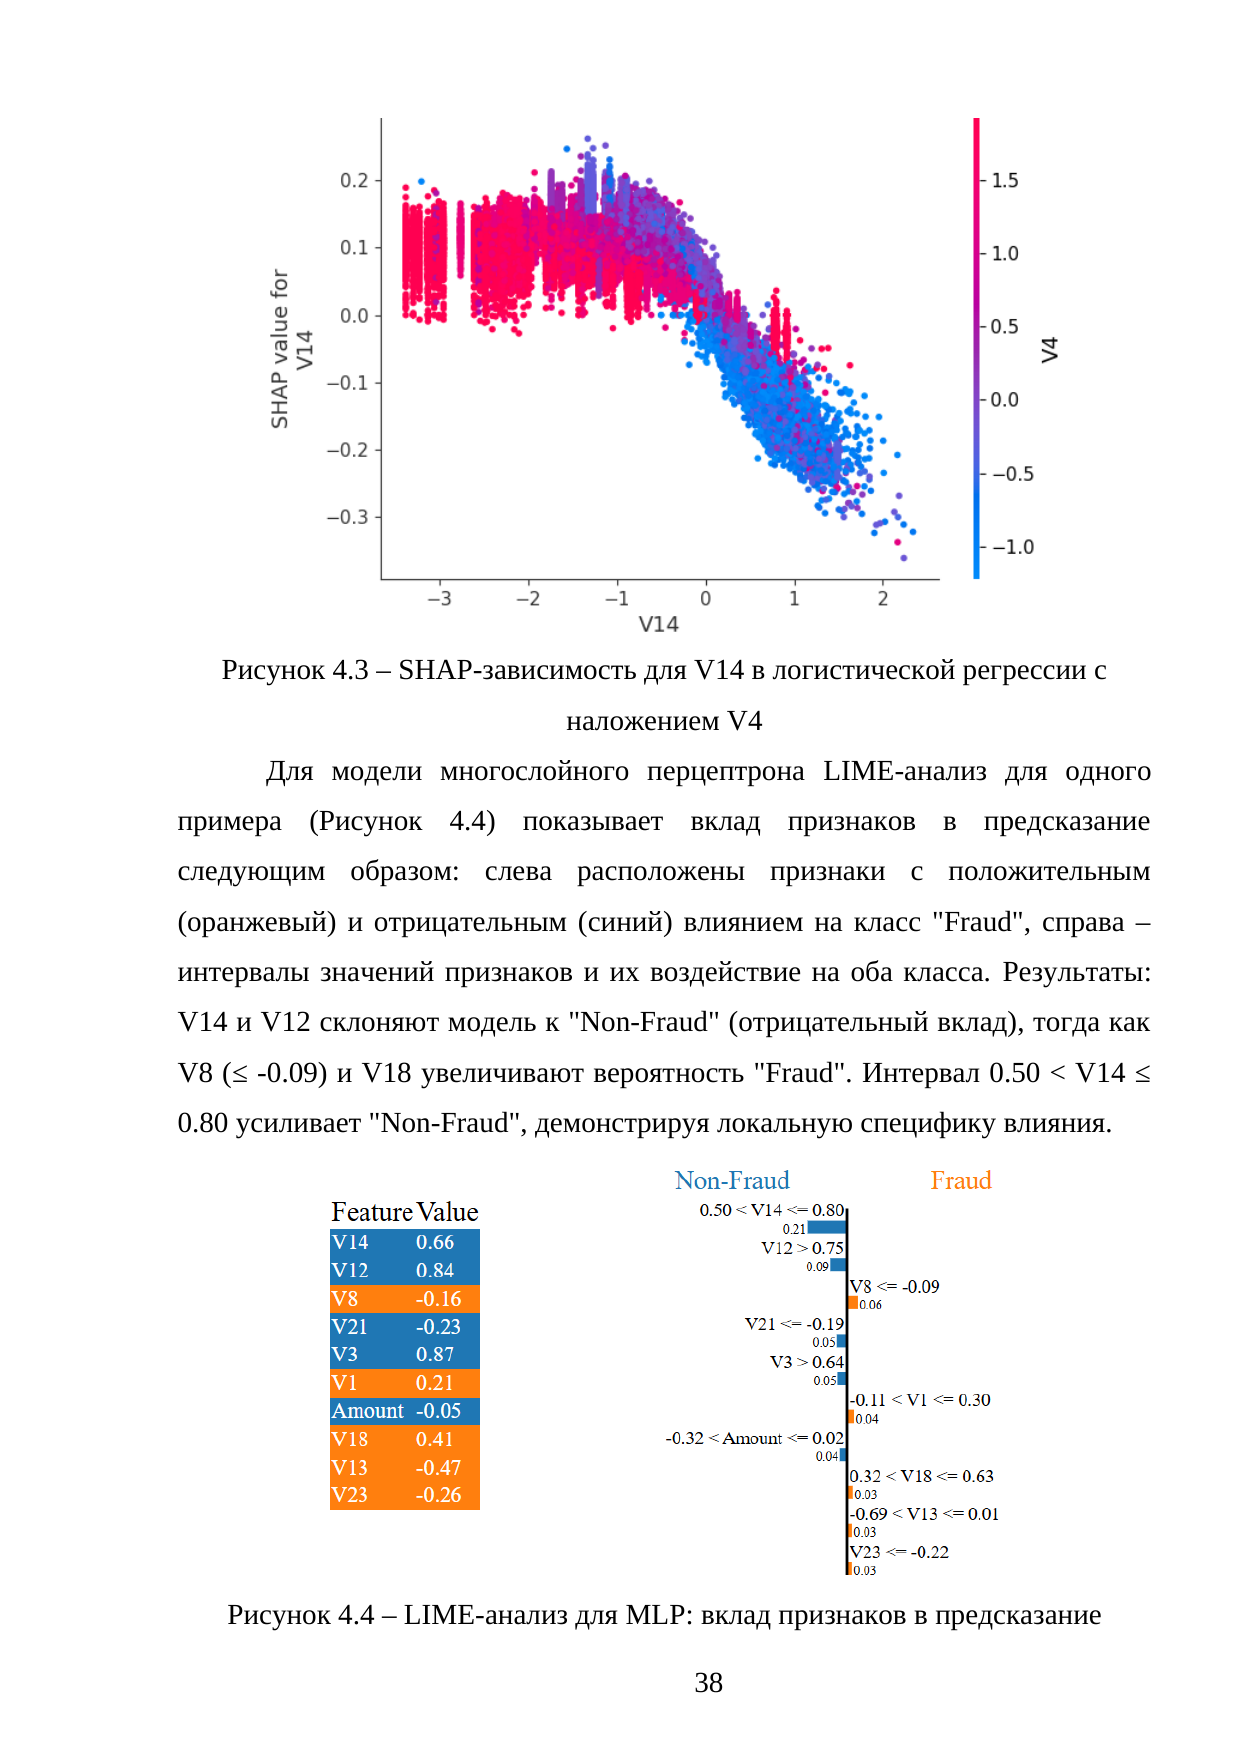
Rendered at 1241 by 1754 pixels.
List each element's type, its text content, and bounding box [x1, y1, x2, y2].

text Для модели многослойного перцептрона LIME-анализ для одного примера (Рисунок 4.4) показывает вклад признаков в предсказание следующим образом: слева расположены признаки с положительным (оранжевый) и отрицательным (синий) влиянием на класс "Fraud", справа – интервалы значений признаков и их воздействие на оба класса. Результаты: V14 и V12 склоняют модель к "Non-Fraud" (отрицательный вклад), тогда как V8 (≤ -0.09) и V18 увеличивают вероятность "Fraud". Интервал 0.50 < V14 ≤ 0.80 усиливает "Non-Fraud", демонстрируя локальную специфику влияния. [177, 753, 1152, 1139]
text Рисунок 4.4 – LIME-анализ для MLP: вклад признаков в предсказание [177, 1155, 1152, 1631]
picture [637, 1165, 1065, 1581]
picture [316, 1195, 496, 1523]
text Рисунок 4.3 – SHAP-зависимость для V14 в логистической регрессии с наложением V4 [177, 652, 1152, 736]
picture [268, 118, 1061, 636]
